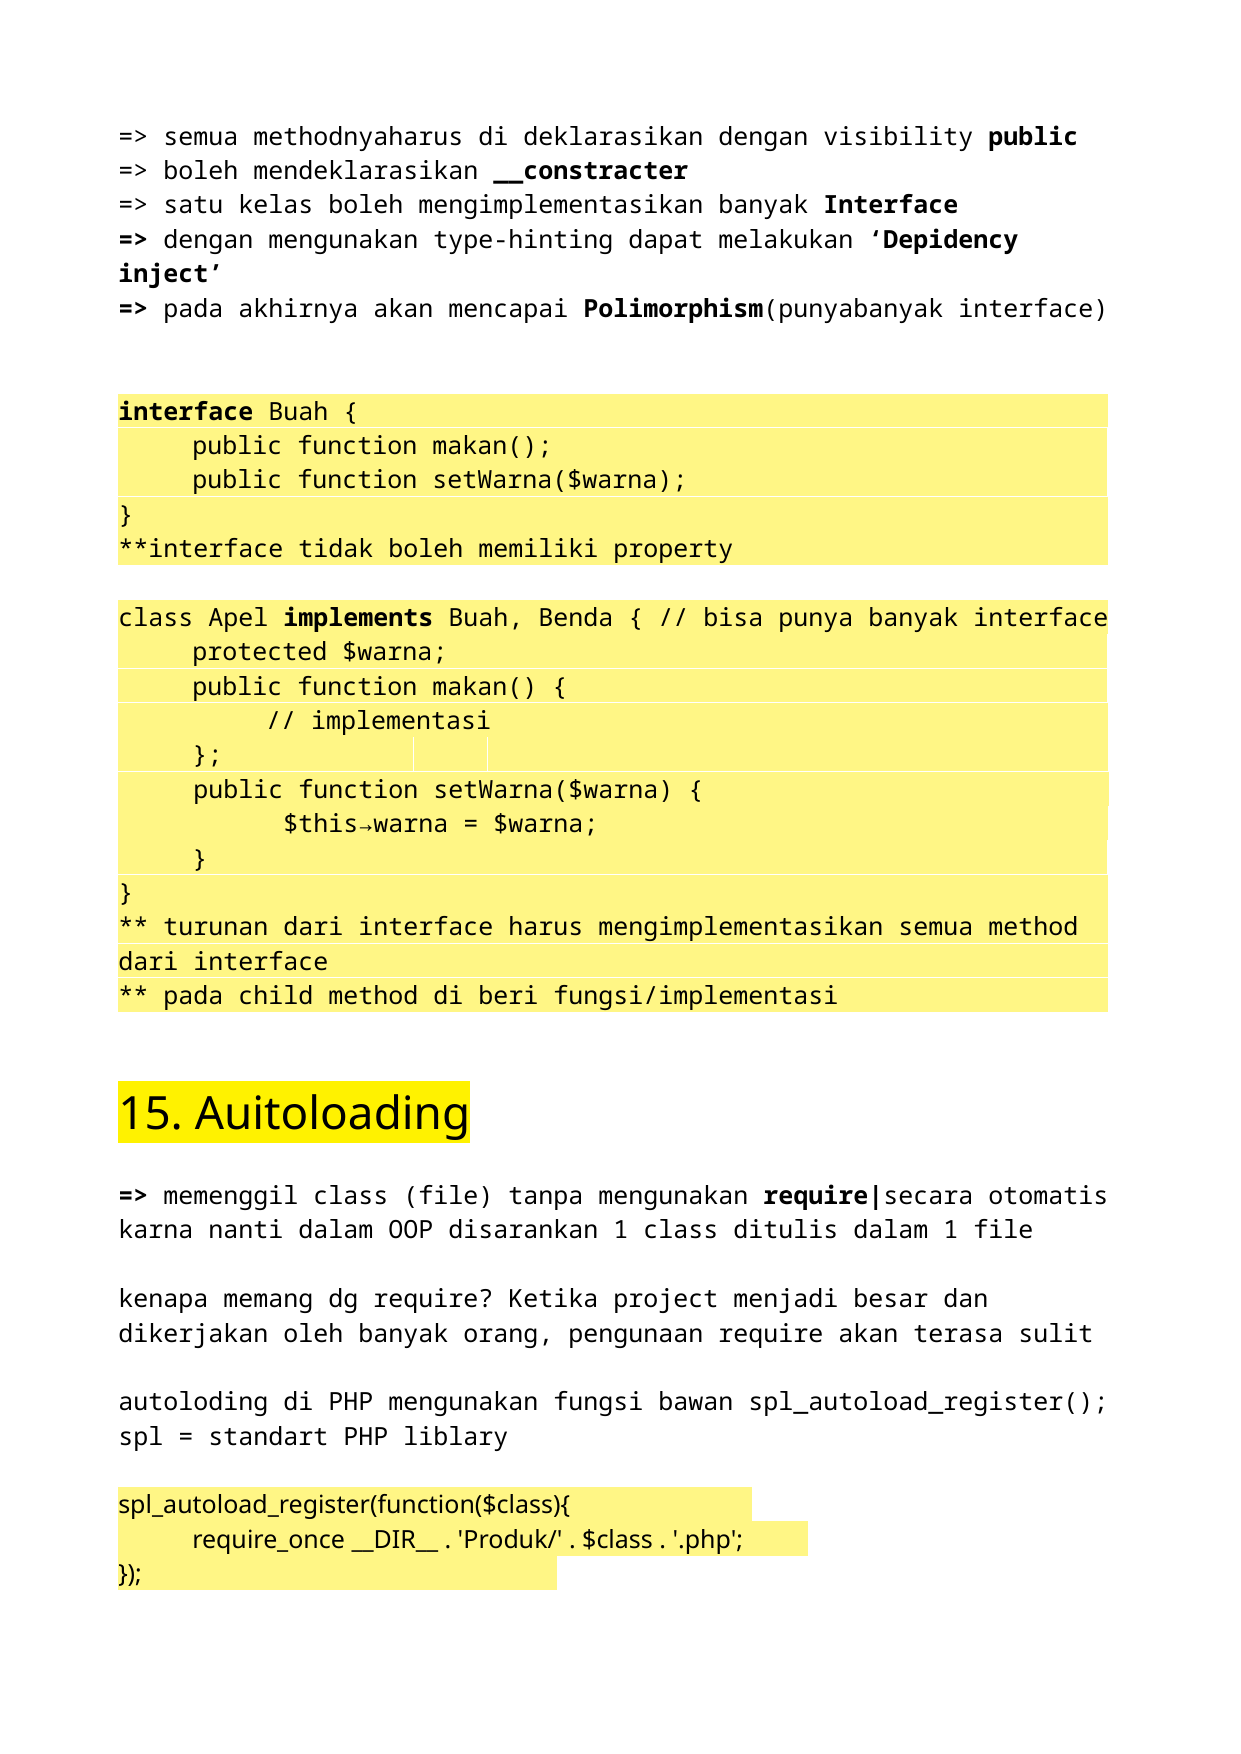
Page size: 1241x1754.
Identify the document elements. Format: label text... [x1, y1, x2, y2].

text class Apel implements Buah, Benda { // bisa punya banyak interface protected $warna; [118, 599, 1122, 668]
text public function makan() { [118, 668, 1122, 702]
text => boleh mendeklarasikan __constracter [118, 152, 1122, 187]
text } [118, 496, 1122, 531]
text spl = standart PHP liblary [118, 1418, 1122, 1452]
text require_once __DIR__ . 'Produk/' . $class . '.php'; [118, 1521, 1122, 1556]
text ** turunan dari interface harus mengimplementasikan semua method dari interface [118, 909, 1122, 977]
text karna nanti dalam OOP disarankan 1 class ditulis dalam 1 file [118, 1212, 1122, 1246]
text interface Buah { public function makan(); [118, 393, 1122, 462]
text => semua methodnyaharus di deklarasikan dengan visibility public [118, 118, 1122, 152]
text public function setWarna($warna); [118, 462, 1122, 496]
text => pada akhirnya akan mencapai Polimorphism(punyabanyak interface) [118, 290, 1122, 324]
text **interface tidak boleh memiliki property [118, 531, 1122, 565]
text 15. Auitoloading [118, 1081, 1122, 1143]
text $this→warna = $warna; [118, 806, 1122, 840]
text autoloding di PHP mengunakan fungsi bawan spl_autoload_register(); [118, 1384, 1122, 1418]
text => dengan mengunakan type-hinting dapat melakukan ‘Depidency inject’ [118, 221, 1122, 290]
text ** pada child method di beri fungsi/implementasi [118, 977, 1122, 1012]
text }); [118, 1556, 1122, 1590]
text // implementasi [118, 702, 1122, 737]
text public function setWarna($warna) { [118, 771, 1122, 806]
text spl_autoload_register(function($class){ [118, 1487, 1122, 1521]
text kenapa memang dg require? Ketika project menjadi besar dan dikerjakan oleh banyak orang, pengunaan require akan terasa sulit [118, 1281, 1122, 1349]
text } [118, 874, 1122, 909]
text => satu kelas boleh mengimplementasikan banyak Interface [118, 187, 1122, 221]
text }; [118, 737, 1122, 771]
text => memenggil class (file) tanpa mengunakan require|secara otomatis [118, 1177, 1122, 1212]
text } [118, 840, 1122, 874]
